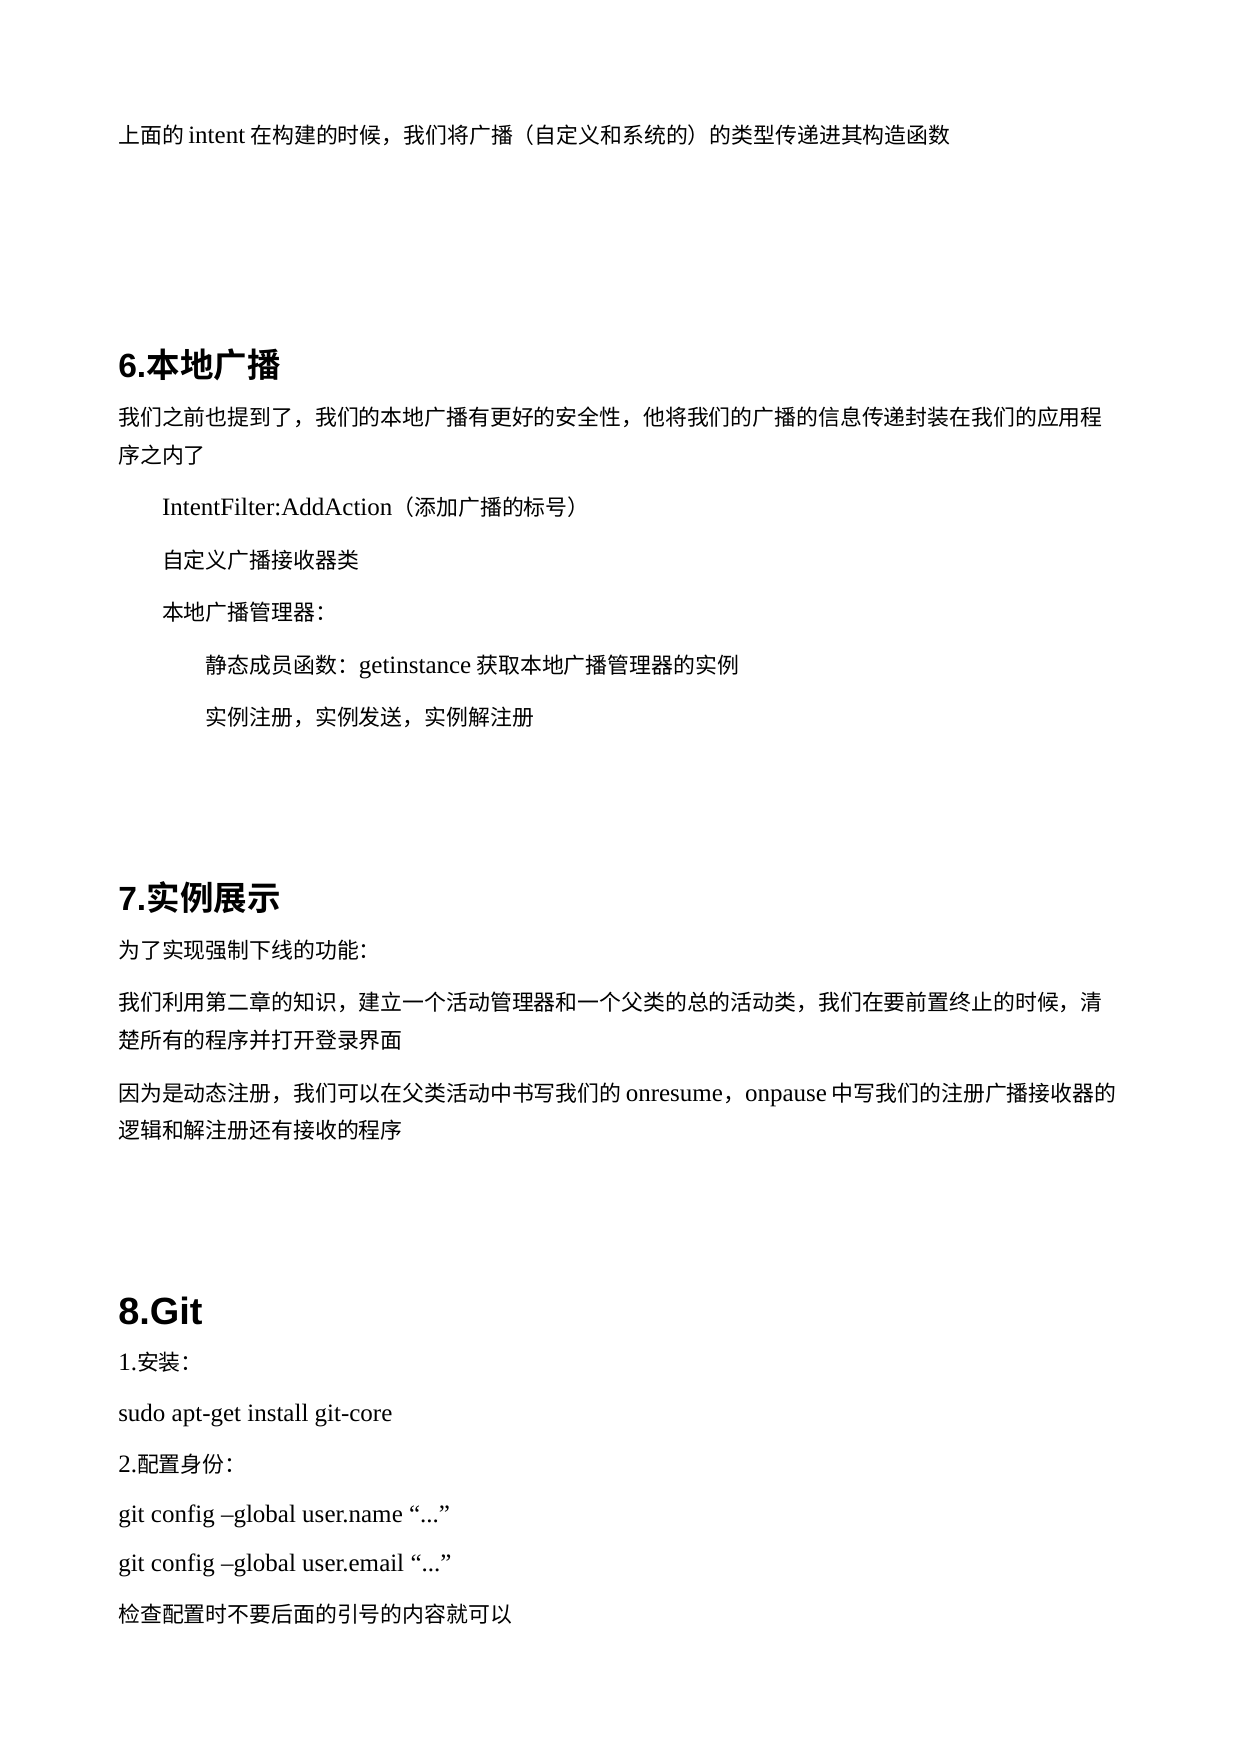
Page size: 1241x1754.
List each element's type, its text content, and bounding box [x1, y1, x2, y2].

text git config –global user.email “...” [118, 1548, 1122, 1577]
text 检查配置时不要后面的引号的内容就可以 [118, 1597, 1122, 1629]
text IntentFilter:AddAction（添加广播的标号） [118, 490, 1122, 522]
text 自定义广播接收器类 [118, 543, 1122, 574]
text 静态成员函数：getinstance获取本地广播管理器的实例 [118, 648, 1122, 679]
text 上面的intent在构建的时候，我们将广播（自定义和系统的）的类型传递进其构造函数 [118, 118, 1122, 150]
text 本地广播管理器： [118, 595, 1122, 627]
text 实例注册，实例发送，实例解注册 [118, 700, 1122, 732]
text 1.安装： [118, 1345, 1122, 1377]
subtitle 7.实例展示 [118, 872, 1122, 920]
subtitle 8.Git [118, 1289, 1122, 1333]
text 2.配置身份： [118, 1447, 1122, 1478]
text 我们之前也提到了，我们的本地广播有更好的安全性，他将我们的广播的信息传递封装在我们的应用程序之内了 [118, 400, 1122, 469]
text git config –global user.name “...” [118, 1499, 1122, 1528]
text 我们利用第二章的知识，建立一个活动管理器和一个父类的总的活动类，我们在要前置终止的时候，清楚所有的程序并打开登录界面 [118, 985, 1122, 1055]
text sudo apt-get install git-core [118, 1398, 1122, 1426]
text 为了实现强制下线的功能： [118, 933, 1122, 964]
subtitle 6.本地广播 [118, 339, 1122, 387]
text 因为是动态注册，我们可以在父类活动中书写我们的onresume，onpause中写我们的注册广播接收器的逻辑和解注册还有接收的程序 [118, 1076, 1122, 1145]
